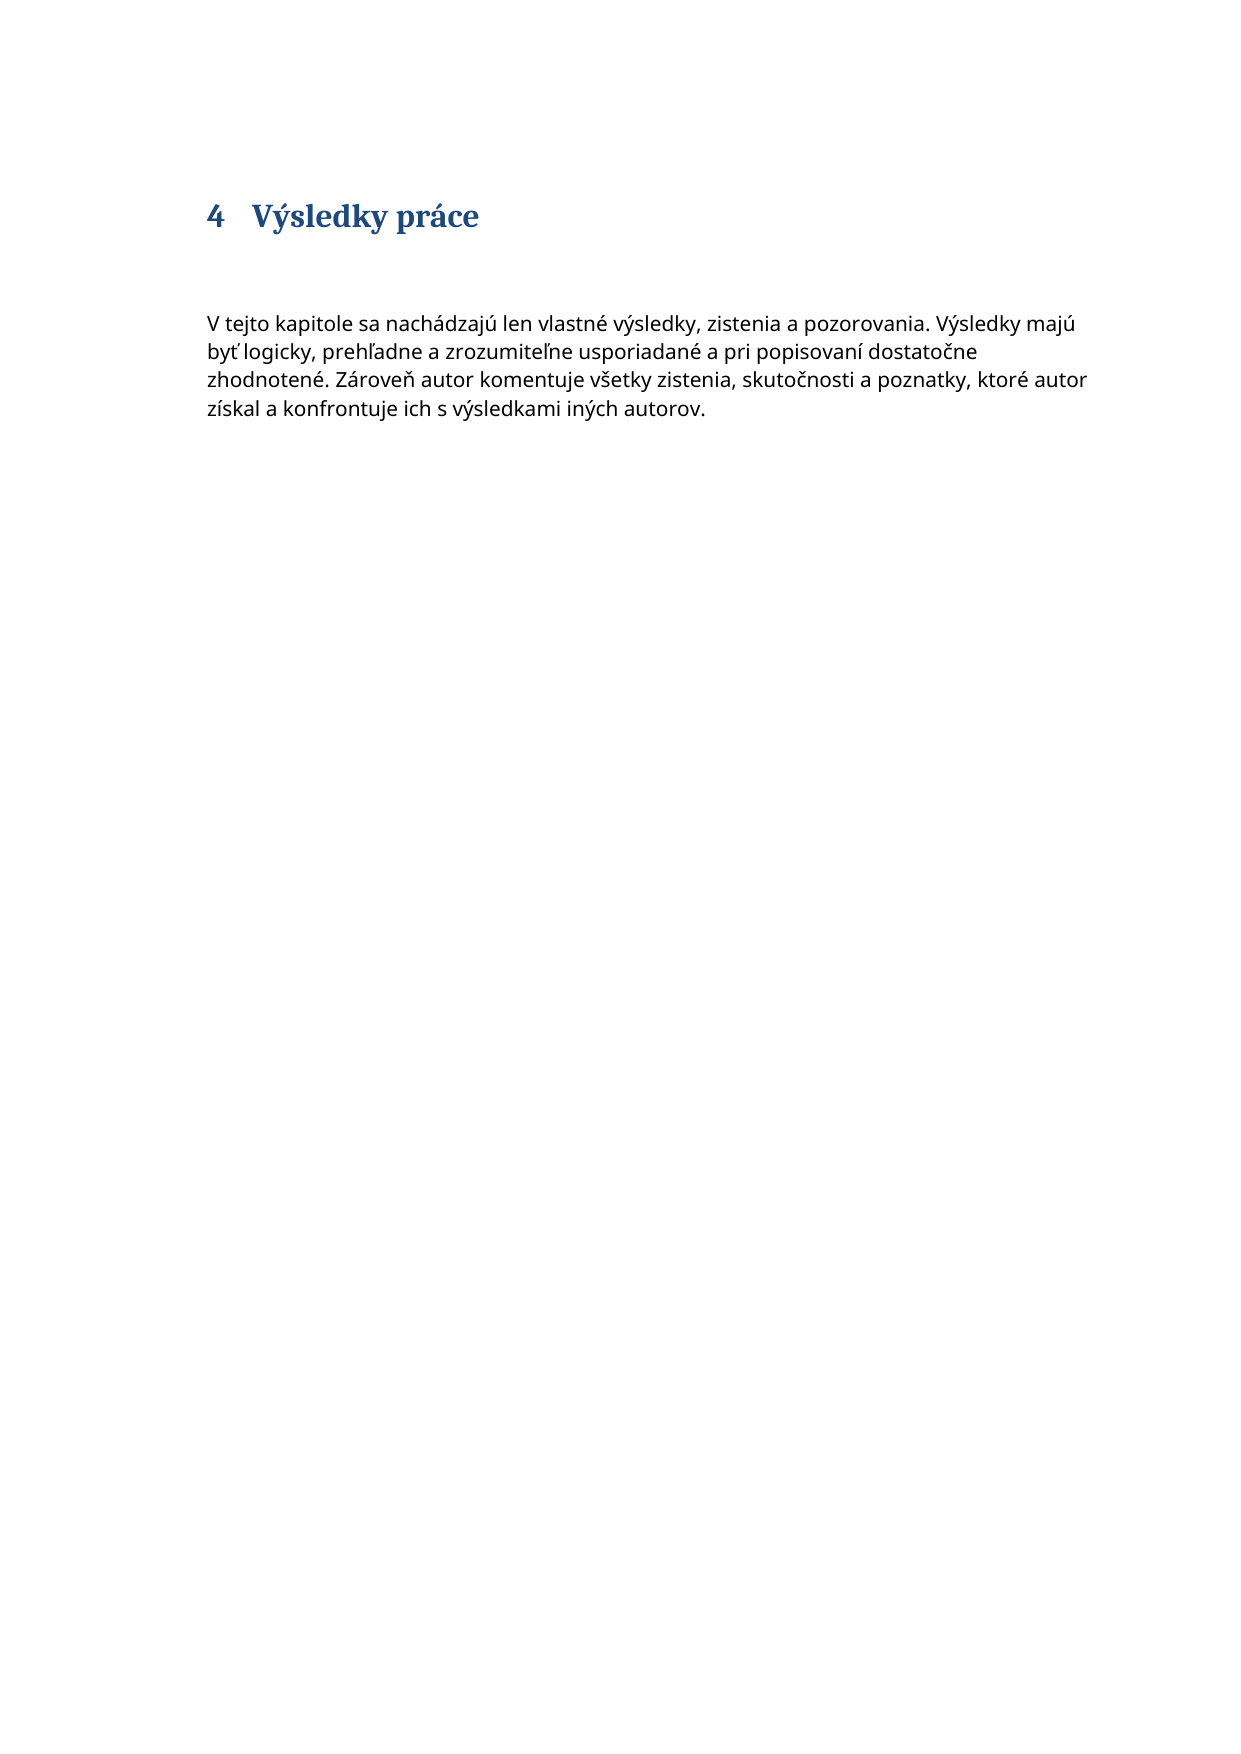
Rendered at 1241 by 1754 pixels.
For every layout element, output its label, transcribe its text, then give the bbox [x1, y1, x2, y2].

subtitle Výsledky práce [207, 198, 1092, 236]
text V tejto kapitole sa nachádzajú len vlastné výsledky, zistenia a pozorovania. Výsledky majú byť logicky, prehľadne a zrozumiteľne usporiadané a pri popisovaní dostatočne zhodnotené. Zároveň autor komentuje všetky zistenia, skutočnosti a poznatky, ktoré autor získal a konfrontuje ich s výsledkami iných autorov. [207, 309, 1092, 422]
